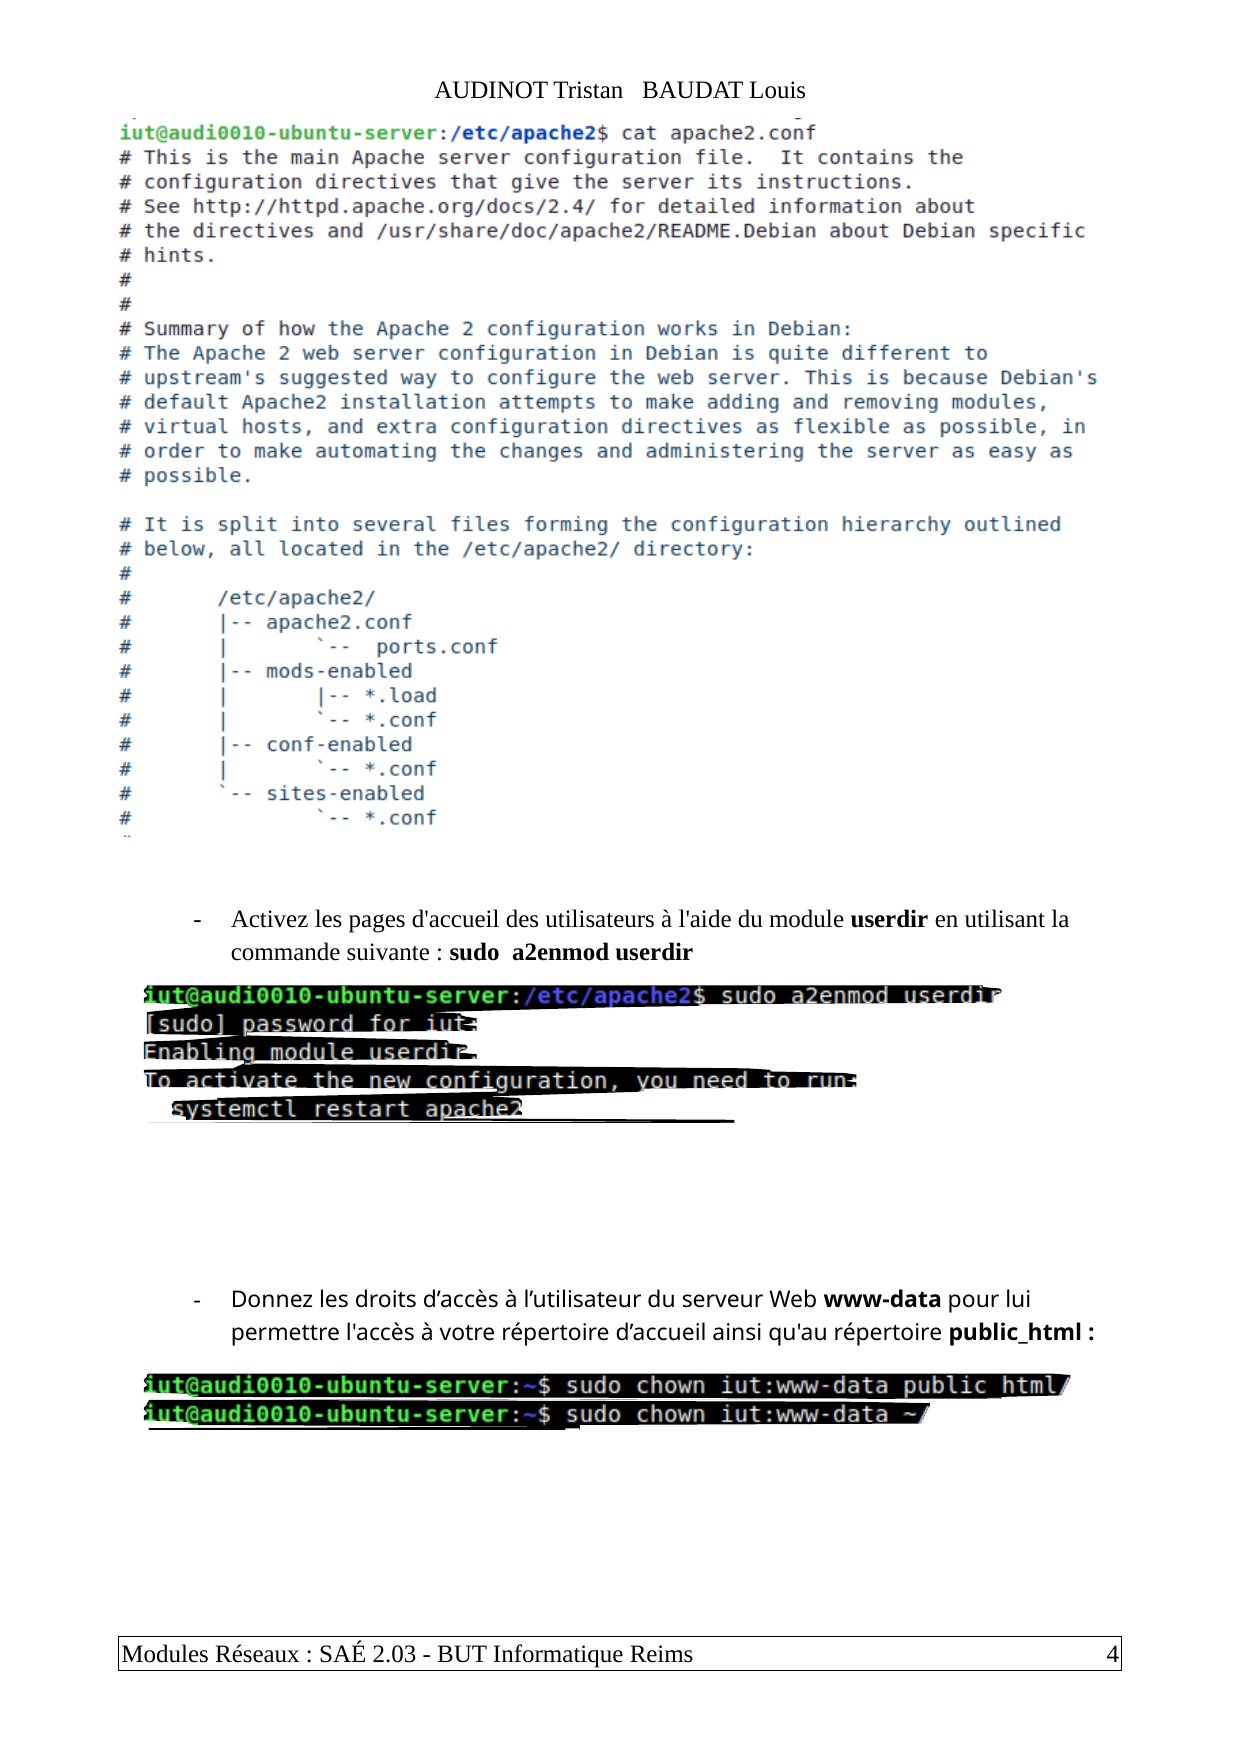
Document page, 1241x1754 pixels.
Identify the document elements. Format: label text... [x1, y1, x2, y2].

list Activez les pages d'accueil des utilisateurs à l'aide du module userdir en utilisant la commande suivante : sudo a2enmod userdir [193, 904, 1122, 966]
list Donnez les droits d’accès à l’utilisateur du serveur Web www-data pour lui permettre l'accès à votre répertoire d’accueil ainsi qu'au répertoire public_html : [193, 1282, 1122, 1347]
